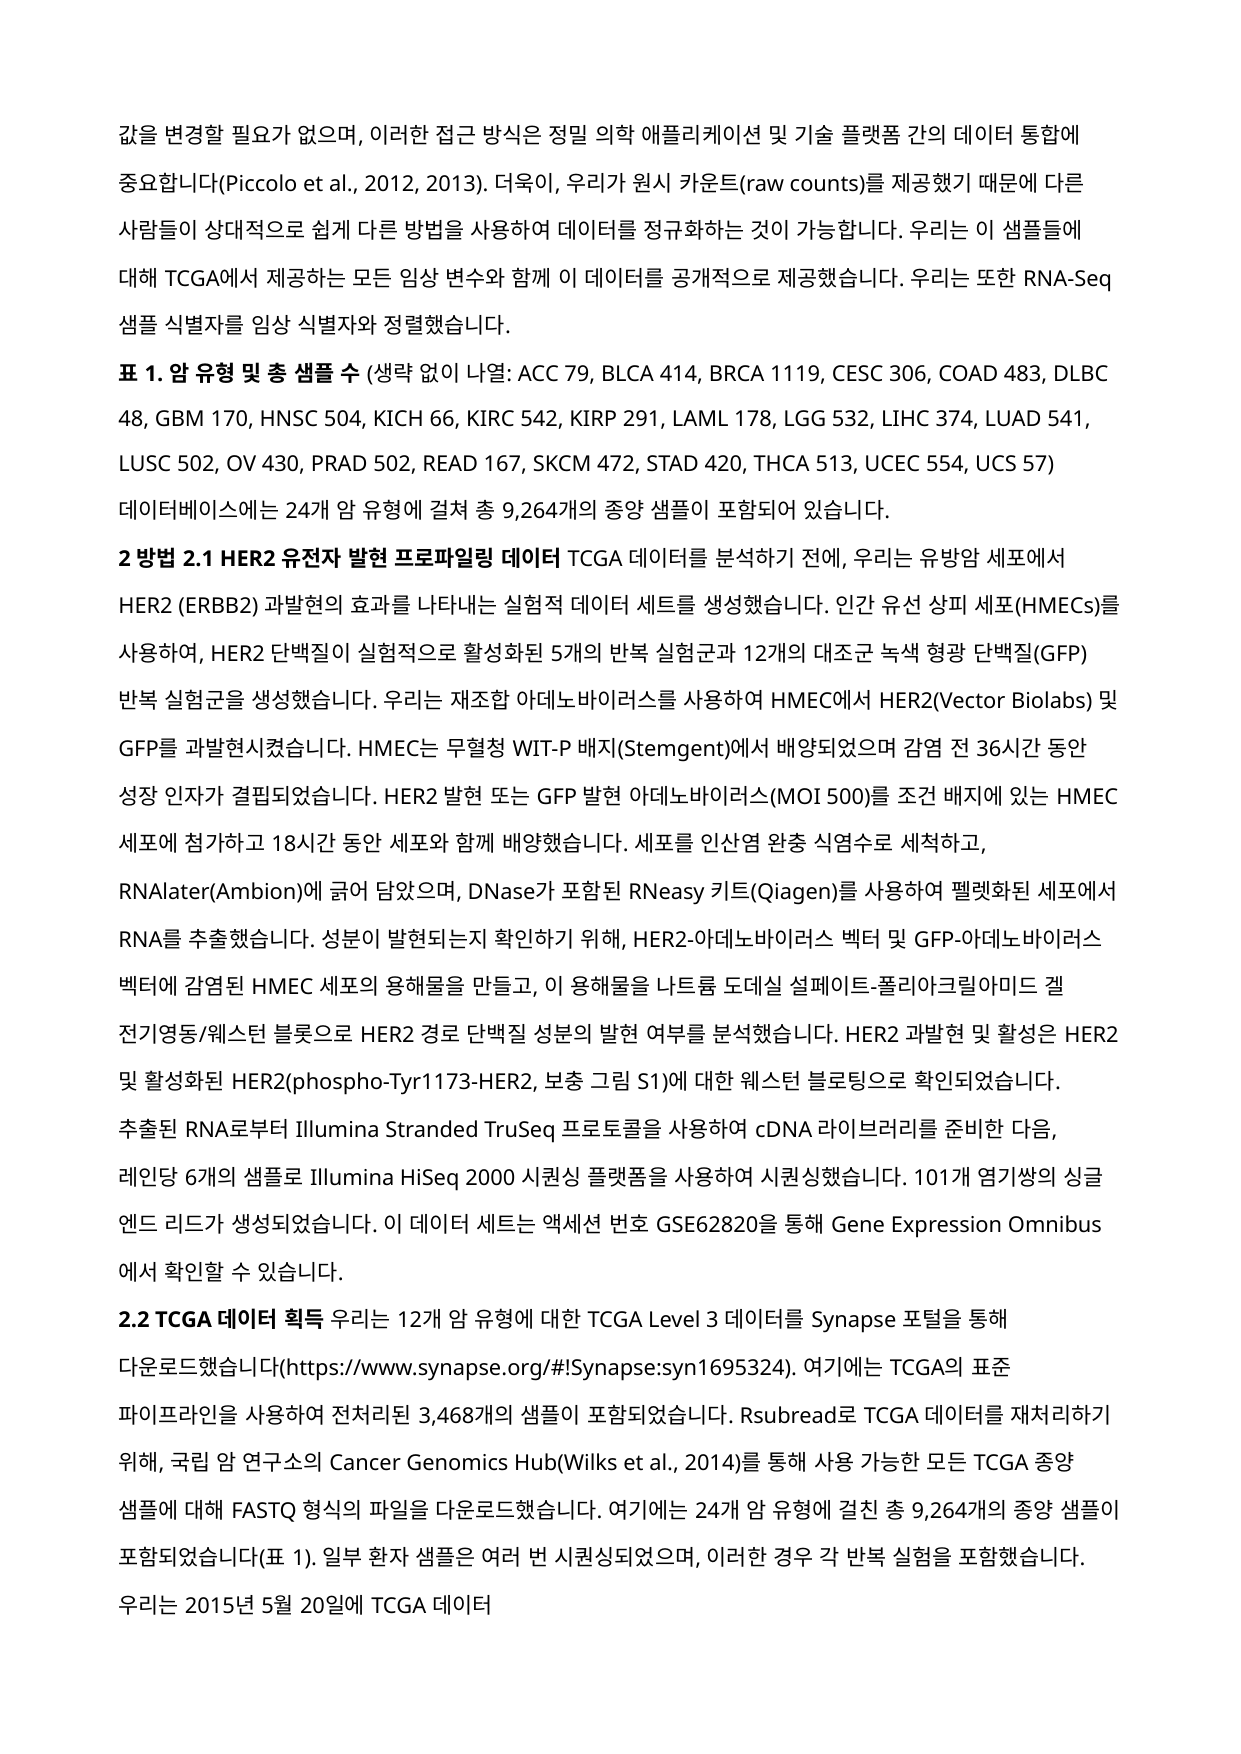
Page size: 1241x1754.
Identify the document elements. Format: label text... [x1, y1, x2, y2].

text 2.2 TCGA 데이터 획득 우리는 12개 암 유형에 대한 TCGA Level 3 데이터를 Synapse 포털을 통해 다운로드했습니다(https://www.synapse.org/#!Synapse:syn1695324). 여기에는 TCGA의 표준 파이프라인을 사용하여 전처리된 3,468개의 샘플이 포함되었습니다. Rsubread로 TCGA 데이터를 재처리하기 위해, 국립 암 연구소의 Cancer Genomics Hub(Wilks et al., 2014)를 통해 사용 가능한 모든 TCGA 종양 샘플에 대해 FASTQ 형식의 파일을 다운로드했습니다. 여기에는 24개 암 유형에 걸친 총 9,264개의 종양 샘플이 포함되었습니다(표 1). 일부 환자 샘플은 여러 번 시퀀싱되었으며, 이러한 경우 각 반복 실험을 포함했습니다. 우리는 2015년 5월 20일에 TCGA 데이터 [118, 1302, 1122, 1620]
text 2 방법 2.1 HER2 유전자 발현 프로파일링 데이터 TCGA 데이터를 분석하기 전에, 우리는 유방암 세포에서 HER2 (ERBB2) 과발현의 효과를 나타내는 실험적 데이터 세트를 생성했습니다. 인간 유선 상피 세포(HMECs)를 사용하여, HER2 단백질이 실험적으로 활성화된 5개의 반복 실험군과 12개의 대조군 녹색 형광 단백질(GFP) 반복 실험군을 생성했습니다. 우리는 재조합 아데노바이러스를 사용하여 HMEC에서 HER2(Vector Biolabs) 및 GFP를 과발현시켰습니다. HMEC는 무혈청 WIT-P 배지(Stemgent)에서 배양되었으며 감염 전 36시간 동안 성장 인자가 결핍되었습니다. HER2 발현 또는 GFP 발현 아데노바이러스(MOI 500)를 조건 배지에 있는 HMEC 세포에 첨가하고 18시간 동안 세포와 함께 배양했습니다. 세포를 인산염 완충 식염수로 세척하고, RNAlater(Ambion)에 긁어 담았으며, DNase가 포함된 RNeasy 키트(Qiagen)를 사용하여 펠렛화된 세포에서 RNA를 추출했습니다. 성분이 발현되는지 확인하기 위해, HER2-아데노바이러스 벡터 및 GFP-아데노바이러스 벡터에 감염된 HMEC 세포의 용해물을 만들고, 이 용해물을 나트륨 도데실 설페이트-폴리아크릴아미드 겔 전기영동/웨스턴 블롯으로 HER2 경로 단백질 성분의 발현 여부를 분석했습니다. HER2 과발현 및 활성은 HER2 및 활성화된 HER2(phospho-Tyr1173-HER2, 보충 그림 S1)에 대한 웨스턴 블로팅으로 확인되었습니다. 추출된 RNA로부터 Illumina Stranded TruSeq 프로토콜을 사용하여 cDNA 라이브러리를 준비한 다음, 레인당 6개의 샘플로 Illumina HiSeq 2000 시퀀싱 플랫폼을 사용하여 시퀀싱했습니다. 101개 염기쌍의 싱글 엔드 리드가 생성되었습니다. 이 데이터 세트는 액세션 번호 GSE62820을 통해 Gene Expression Omnibus에서 확인할 수 있습니다. [118, 541, 1122, 1287]
text 값을 변경할 필요가 없으며, 이러한 접근 방식은 정밀 의학 애플리케이션 및 기술 플랫폼 간의 데이터 통합에 중요합니다(Piccolo et al., 2012, 2013). 더욱이, 우리가 원시 카운트(raw counts)를 제공했기 때문에 다른 사람들이 상대적으로 쉽게 다른 방법을 사용하여 데이터를 정규화하는 것이 가능합니다. 우리는 이 샘플들에 대해 TCGA에서 제공하는 모든 임상 변수와 함께 이 데이터를 공개적으로 제공했습니다. 우리는 또한 RNA-Seq 샘플 식별자를 임상 식별자와 정렬했습니다. [118, 118, 1122, 340]
text 표 1. 암 유형 및 총 샘플 수 (생략 없이 나열: ACC 79, BLCA 414, BRCA 1119, CESC 306, COAD 483, DLBC 48, GBM 170, HNSC 504, KICH 66, KIRC 542, KIRP 291, LAML 178, LGG 532, LIHC 374, LUAD 541, LUSC 502, OV 430, PRAD 502, READ 167, SKCM 472, STAD 420, THCA 513, UCEC 554, UCS 57) 데이터베이스에는 24개 암 유형에 걸쳐 총 9,264개의 종양 샘플이 포함되어 있습니다. [118, 356, 1122, 525]
